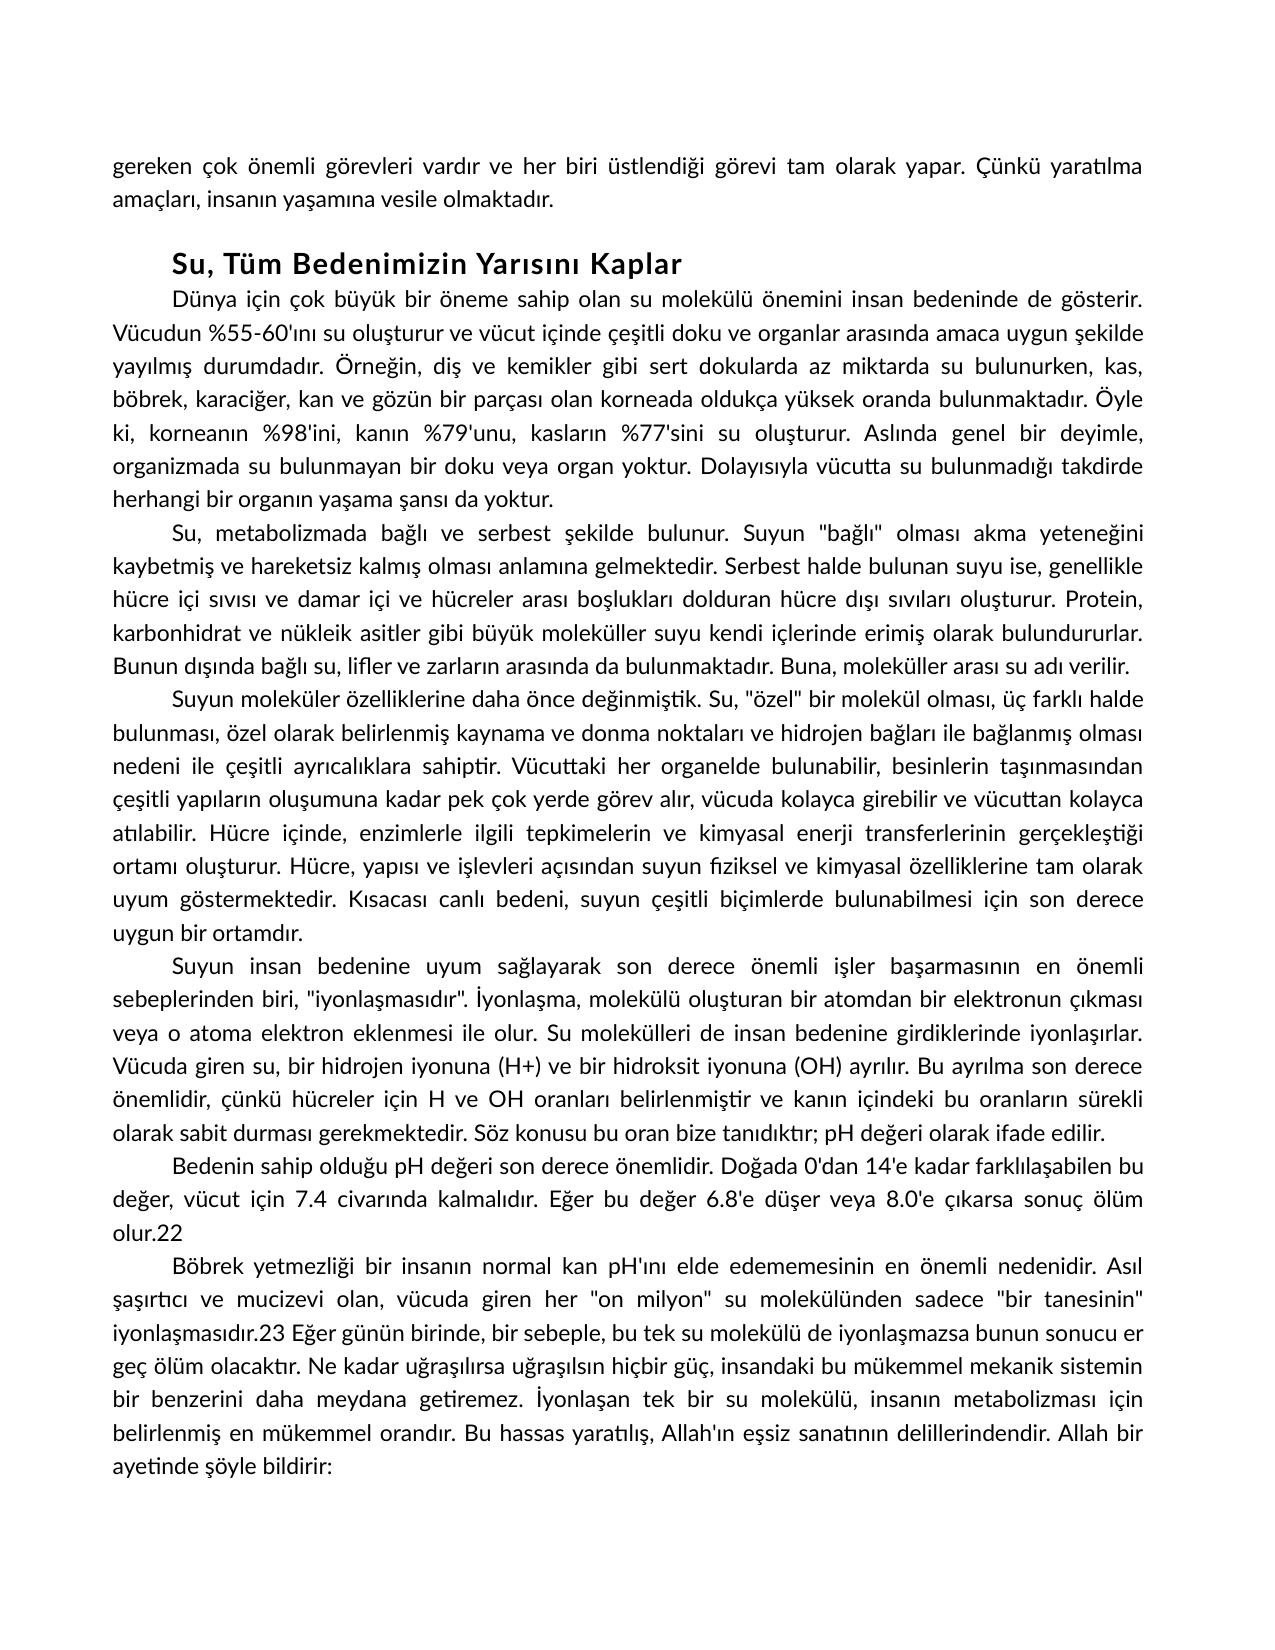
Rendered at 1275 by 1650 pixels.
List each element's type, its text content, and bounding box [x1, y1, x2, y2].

text gereken çok önemli görevleri vardır ve her biri üstlendiği görevi tam olarak yapar. Çünkü yaratılma amaçları, insanın yaşamına vesile olmaktadır. [112, 148, 1145, 214]
text Böbrek yetmezliği bir insanın normal kan pH'ını elde edememesinin en önemli nedenidir. Asıl şaşırtıcı ve mucizevi olan, vücuda giren her "on milyon" su molekülünden sadece "bir tanesinin" iyonlaşmasıdır.23 Eğer günün birinde, bir sebeple, bu tek su molekülü de iyonlaşmazsa bunun sonucu er geç ölüm olacaktır. Ne kadar uğraşılırsa uğraşılsın hiçbir güç, insandaki bu mükemmel mekanik sistemin bir benzerini daha meydana getiremez. İyonlaşan tek bir su molekülü, insanın metabolizması için belirlenmiş en mükemmel orandır. Bu hassas yaratılış, Allah'ın eşsiz sanatının delillerindendir. Allah bir ayetinde şöyle bildirir: [112, 1248, 1145, 1481]
text Su, metabolizmada bağlı ve serbest şekilde bulunur. Suyun "bağlı" olması akma yeteneğini kaybetmiş ve hareketsiz kalmış olması anlamına gelmektedir. Serbest halde bulunan suyu ise, genellikle hücre içi sıvısı ve damar içi ve hücreler arası boşlukları dolduran hücre dışı sıvıları oluşturur. Protein, karbonhidrat ve nükleik asitler gibi büyük moleküller suyu kendi içlerinde erimiş olarak bulundururlar. Bunun dışında bağlı su, lifler ve zarların arasında da bulunmaktadır. Buna, moleküller arası su adı verilir. [112, 514, 1145, 681]
text Bedenin sahip olduğu pH değeri son derece önemlidir. Doğada 0'dan 14'e kadar farklılaşabilen bu değer, vücut için 7.4 civarında kalmalıdır. Eğer bu değer 6.8'e düşer veya 8.0'e çıkarsa sonuç ölüm olur.22 [112, 1148, 1145, 1248]
text Suyun insan bedenine uyum sağlayarak son derece önemli işler başarmasının en önemli sebeplerinden biri, "iyonlaşmasıdır". İyonlaşma, molekülü oluşturan bir atomdan bir elektronun çıkması veya o atoma elektron eklenmesi ile olur. Su molekülleri de insan bedenine girdiklerinde iyonlaşırlar. Vücuda giren su, bir hidrojen iyonuna (H+) ve bir hidroksit iyonuna (OH) ayrılır. Bu ayrılma son derece önemlidir, çünkü hücreler için H ve OH oranları belirlenmiştir ve kanın içindeki bu oranların sürekli olarak sabit durması gerekmektedir. Söz konusu bu oran bize tanıdıktır; pH değeri olarak ifade edilir. [112, 948, 1145, 1148]
text Dünya için çok büyük bir öneme sahip olan su molekülü önemini insan bedeninde de gösterir. Vücudun %55-60'ını su oluşturur ve vücut içinde çeşitli doku ve organlar arasında amaca uygun şekilde yayılmış durumdadır. Örneğin, diş ve kemikler gibi sert dokularda az miktarda su bulunurken, kas, böbrek, karaciğer, kan ve gözün bir parçası olan korneada oldukça yüksek oranda bulunmaktadır. Öyle ki, korneanın %98'ini, kanın %79'unu, kasların %77'sini su oluşturur. Aslında genel bir deyimle, organizmada su bulunmayan bir doku veya organ yoktur. Dolayısıyla vücutta su bulunmadığı takdirde herhangi bir organın yaşama şansı da yoktur. [112, 281, 1145, 514]
text Su, Tüm Bedenimizin Yarısını Kaplar [112, 248, 1145, 281]
text Suyun moleküler özelliklerine daha önce değinmiştik. Su, "özel" bir molekül olması, üç farklı halde bulunması, özel olarak belirlenmiş kaynama ve donma noktaları ve hidrojen bağları ile bağlanmış olması nedeni ile çeşitli ayrıcalıklara sahiptir. Vücuttaki her organelde bulunabilir, besinlerin taşınmasından çeşitli yapıların oluşumuna kadar pek çok yerde görev alır, vücuda kolayca girebilir ve vücuttan kolayca atılabilir. Hücre içinde, enzimlerle ilgili tepkimelerin ve kimyasal enerji transferlerinin gerçekleştiği ortamı oluşturur. Hücre, yapısı ve işlevleri açısından suyun fiziksel ve kimyasal özelliklerine tam olarak uyum göstermektedir. Kısacası canlı bedeni, suyun çeşitli biçimlerde bulunabilmesi için son derece uygun bir ortamdır. [112, 681, 1145, 948]
